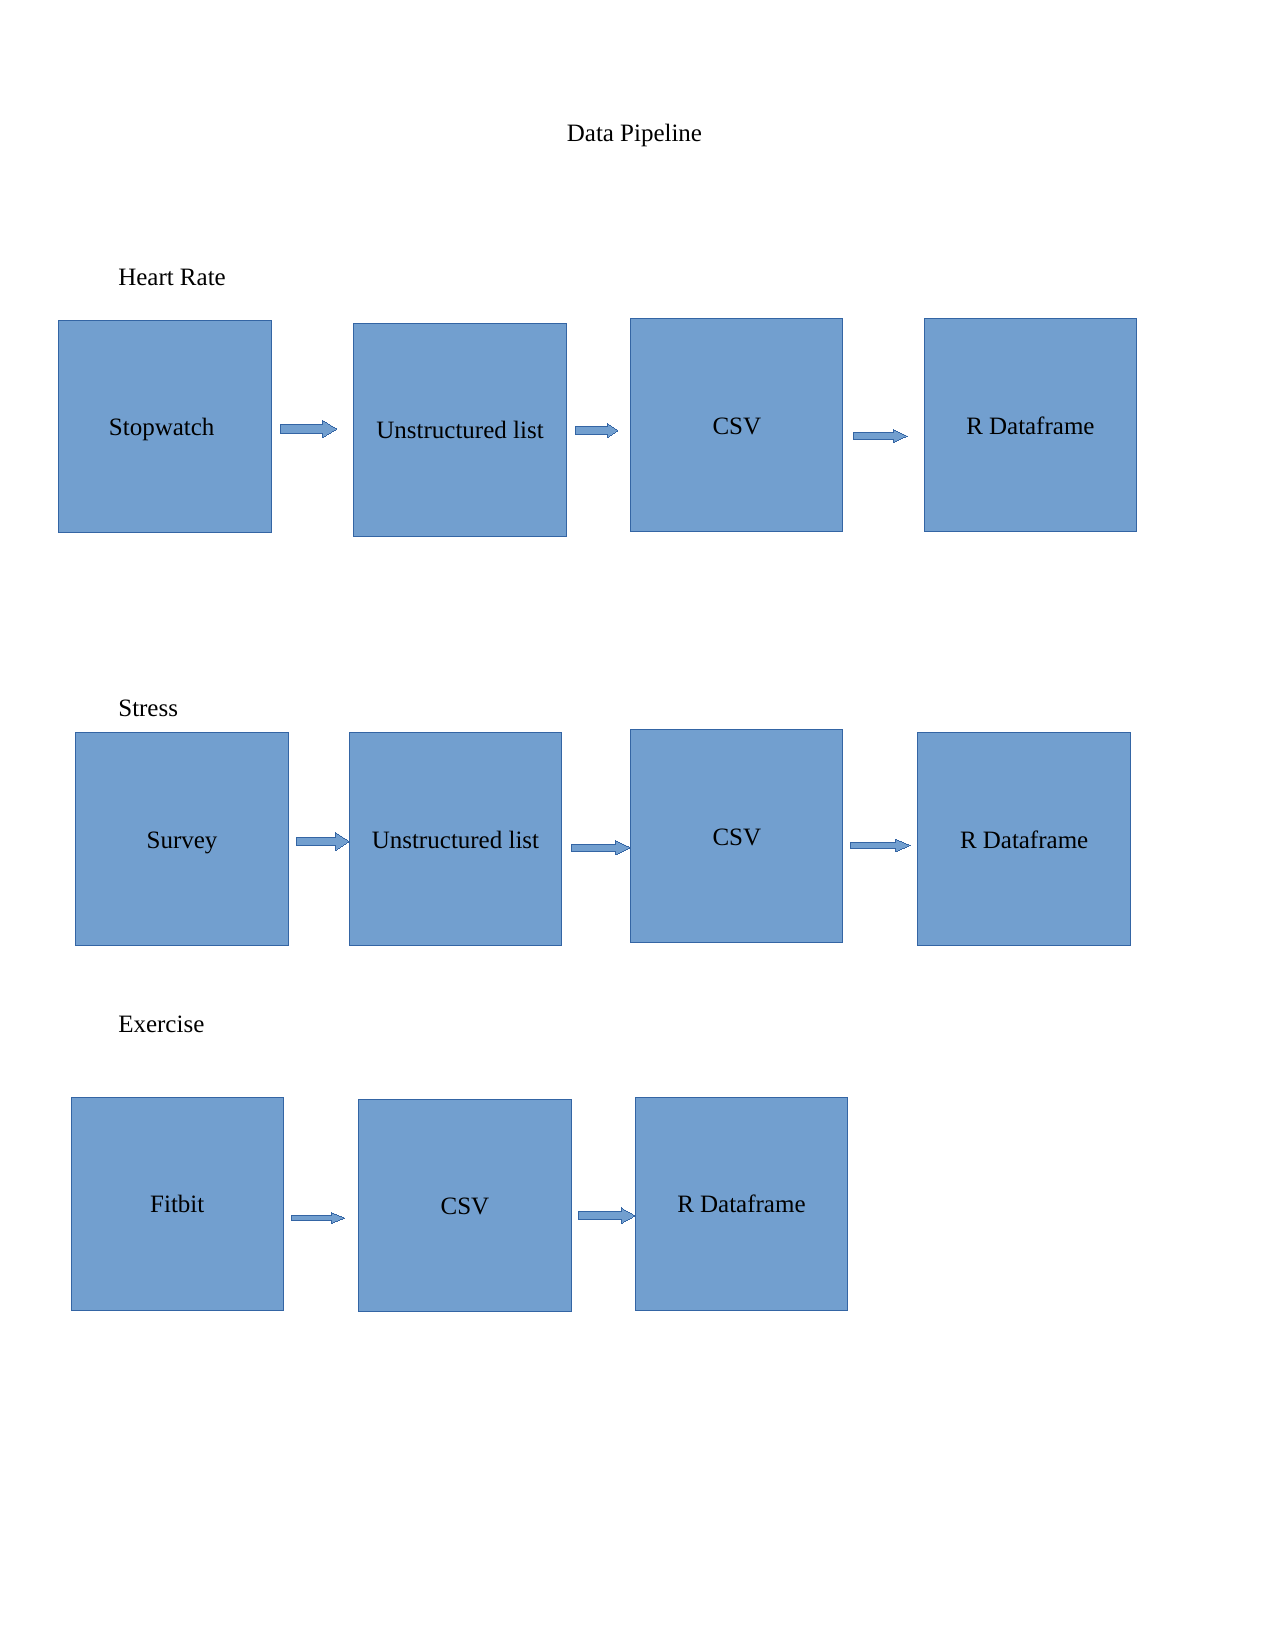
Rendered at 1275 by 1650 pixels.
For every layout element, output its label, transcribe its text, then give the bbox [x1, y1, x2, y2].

text Heart Rate [118, 262, 1157, 291]
text Exercise [118, 1009, 1157, 1038]
text Data Pipeline [118, 118, 1157, 147]
text Stress [118, 693, 1157, 722]
